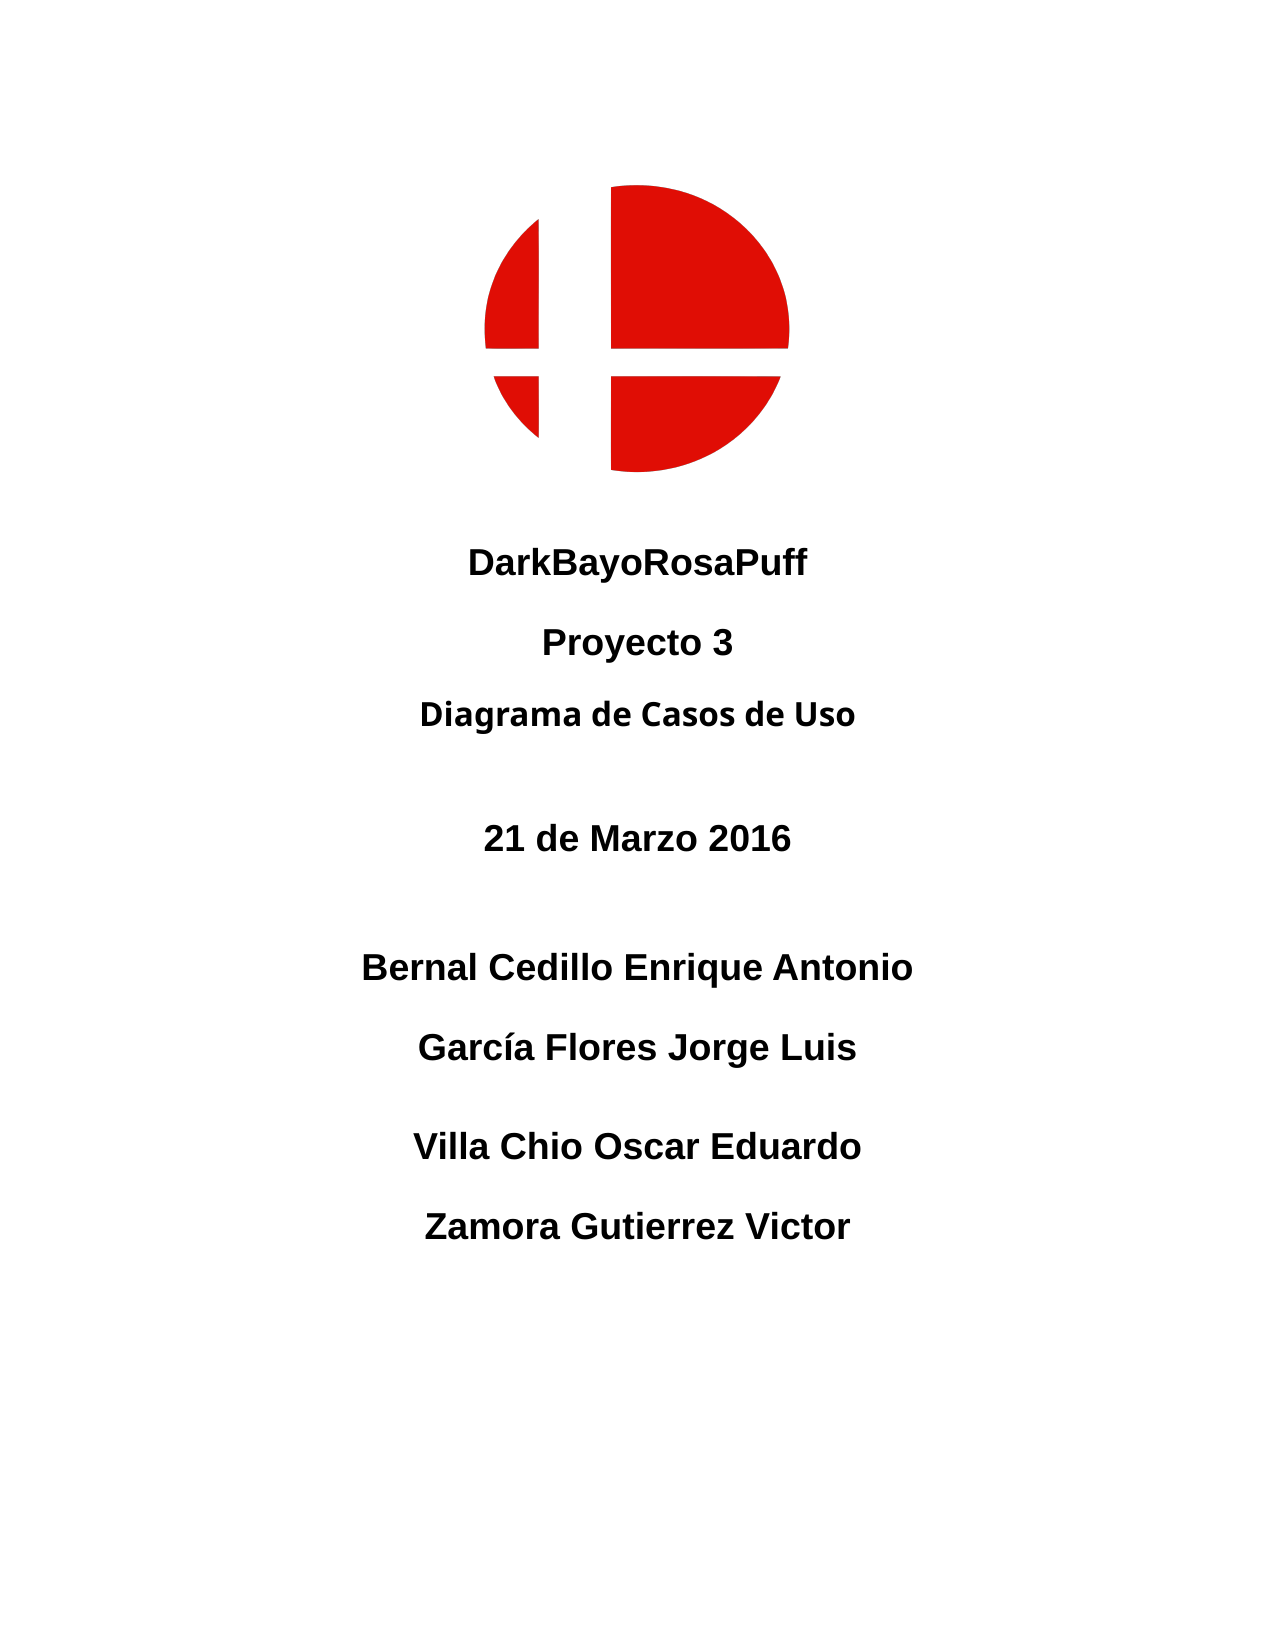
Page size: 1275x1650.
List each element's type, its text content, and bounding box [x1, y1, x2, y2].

picture [475, 176, 800, 482]
subtitle Diagrama de Casos de Uso [150, 691, 1125, 736]
text García Flores Jorge Luis [150, 1025, 1125, 1068]
text Zamora Gutierrez Victor [150, 1204, 1125, 1247]
text Bernal Cedillo Enrique Antonio [150, 945, 1125, 988]
text Proyecto 3 [150, 620, 1125, 663]
text DarkBayoRosaPuff [150, 540, 1125, 583]
text Villa Chio Oscar Eduardo [150, 1124, 1125, 1167]
text 21 de Marzo 2016 [150, 816, 1125, 859]
